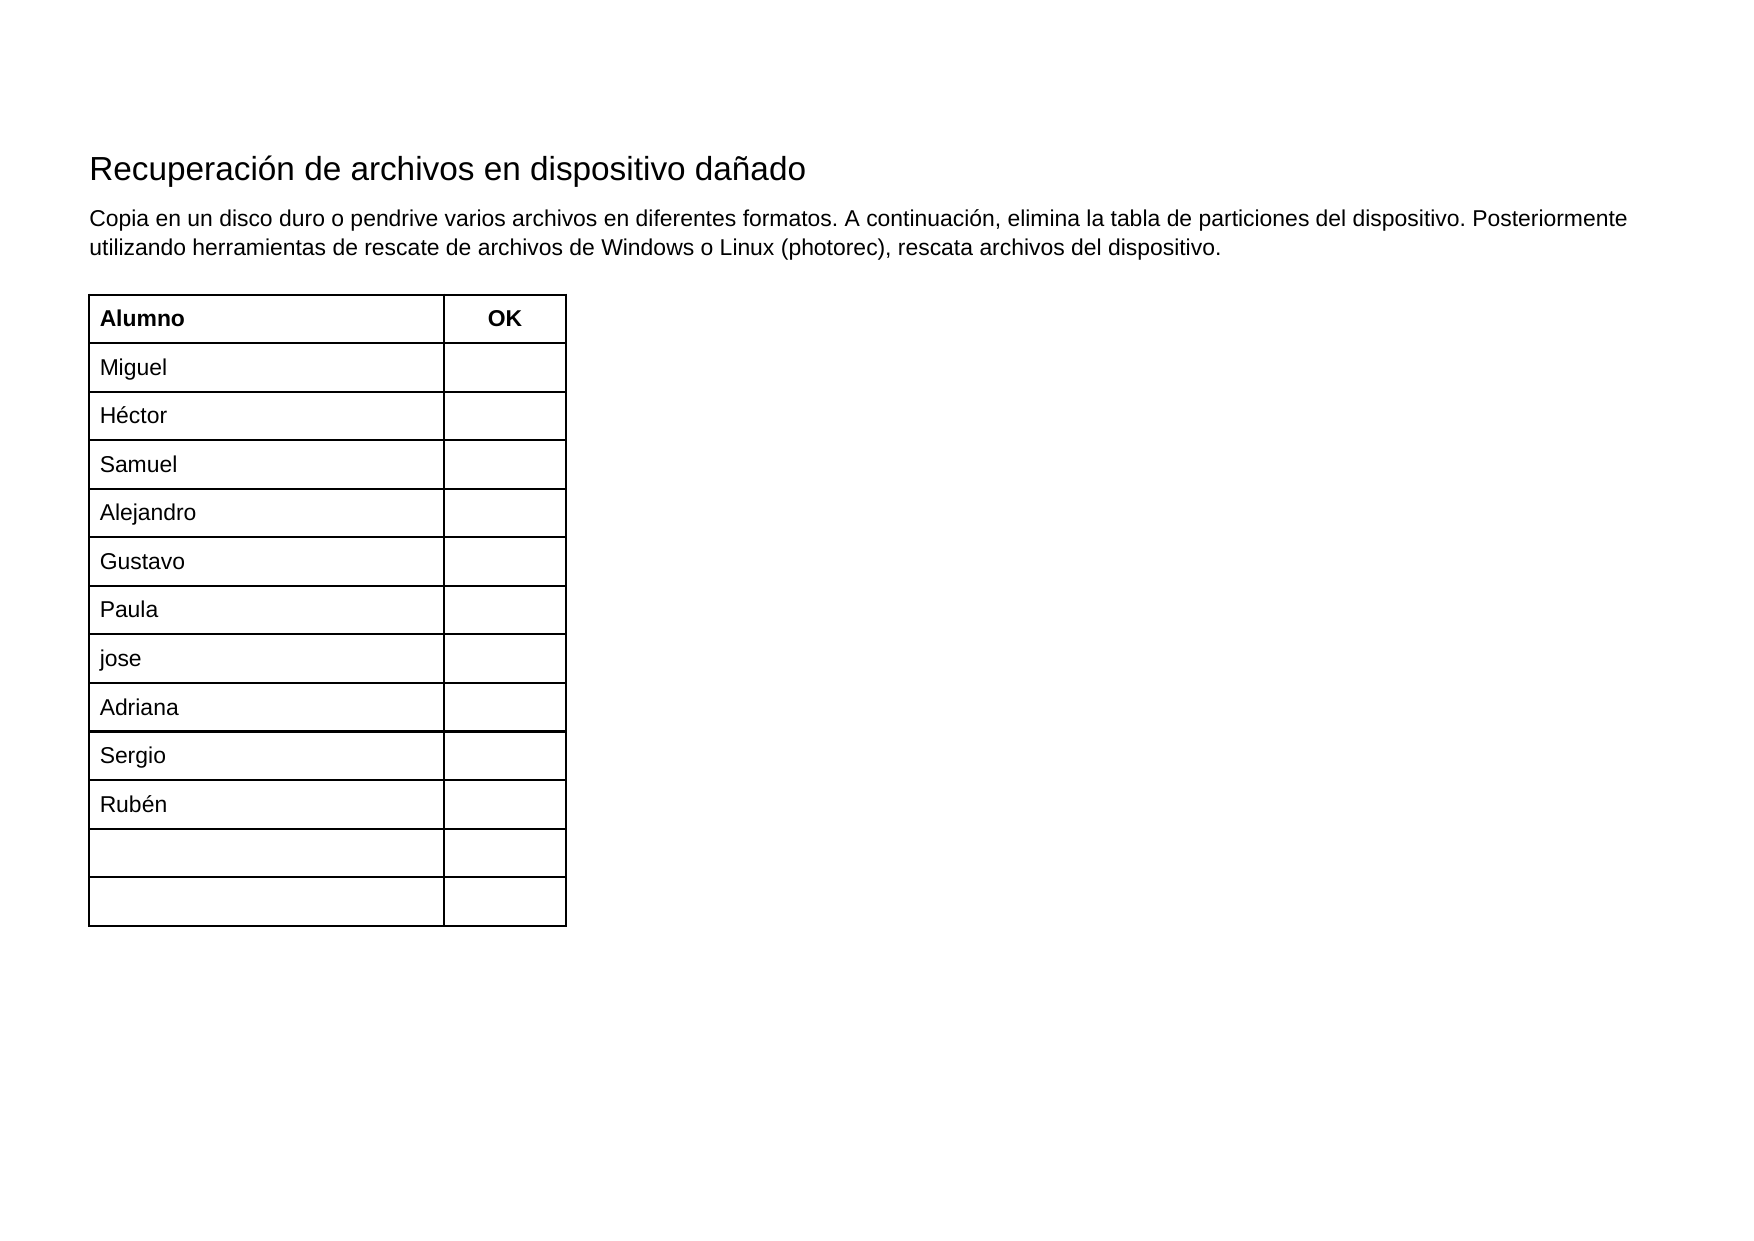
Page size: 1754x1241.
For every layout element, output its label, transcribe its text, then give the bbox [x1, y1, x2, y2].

table_cell Adriana [90, 684, 443, 730]
table_cell Alejandro [90, 490, 443, 536]
table_cell [445, 344, 565, 391]
subtitle Recuperación de archivos en dispositivo dañado [89, 150, 1635, 187]
table_header Alumno [90, 296, 443, 342]
table_cell [445, 830, 565, 876]
table_cell Héctor [90, 393, 443, 439]
table_cell [445, 538, 565, 585]
table_cell [445, 878, 565, 924]
table_cell [445, 684, 565, 730]
text Copia en un disco duro o pendrive varios archivos en diferentes formatos. A continuación, elimina la tabla de particiones del dispositivo. Posteriormente utilizando herramientas de rescate de archivos de Windows o Linux (photorec), rescata archivos del dispositivo. [89, 205, 1635, 260]
table_cell Samuel [90, 441, 443, 488]
table_cell Miguel [90, 344, 443, 391]
table_cell [90, 878, 443, 924]
table_header OK [445, 296, 565, 342]
table_cell [445, 490, 565, 536]
table_cell [445, 781, 565, 827]
table_cell [445, 393, 565, 439]
table_cell [445, 441, 565, 488]
table_cell Sergio [90, 733, 443, 779]
table_cell Rubén [90, 781, 443, 827]
table_cell [445, 635, 565, 682]
table_cell [90, 830, 443, 876]
table_cell [445, 587, 565, 633]
table_cell [445, 733, 565, 779]
table_cell Gustavo [90, 538, 443, 585]
table_cell Paula [90, 587, 443, 633]
table_cell jose [90, 635, 443, 682]
